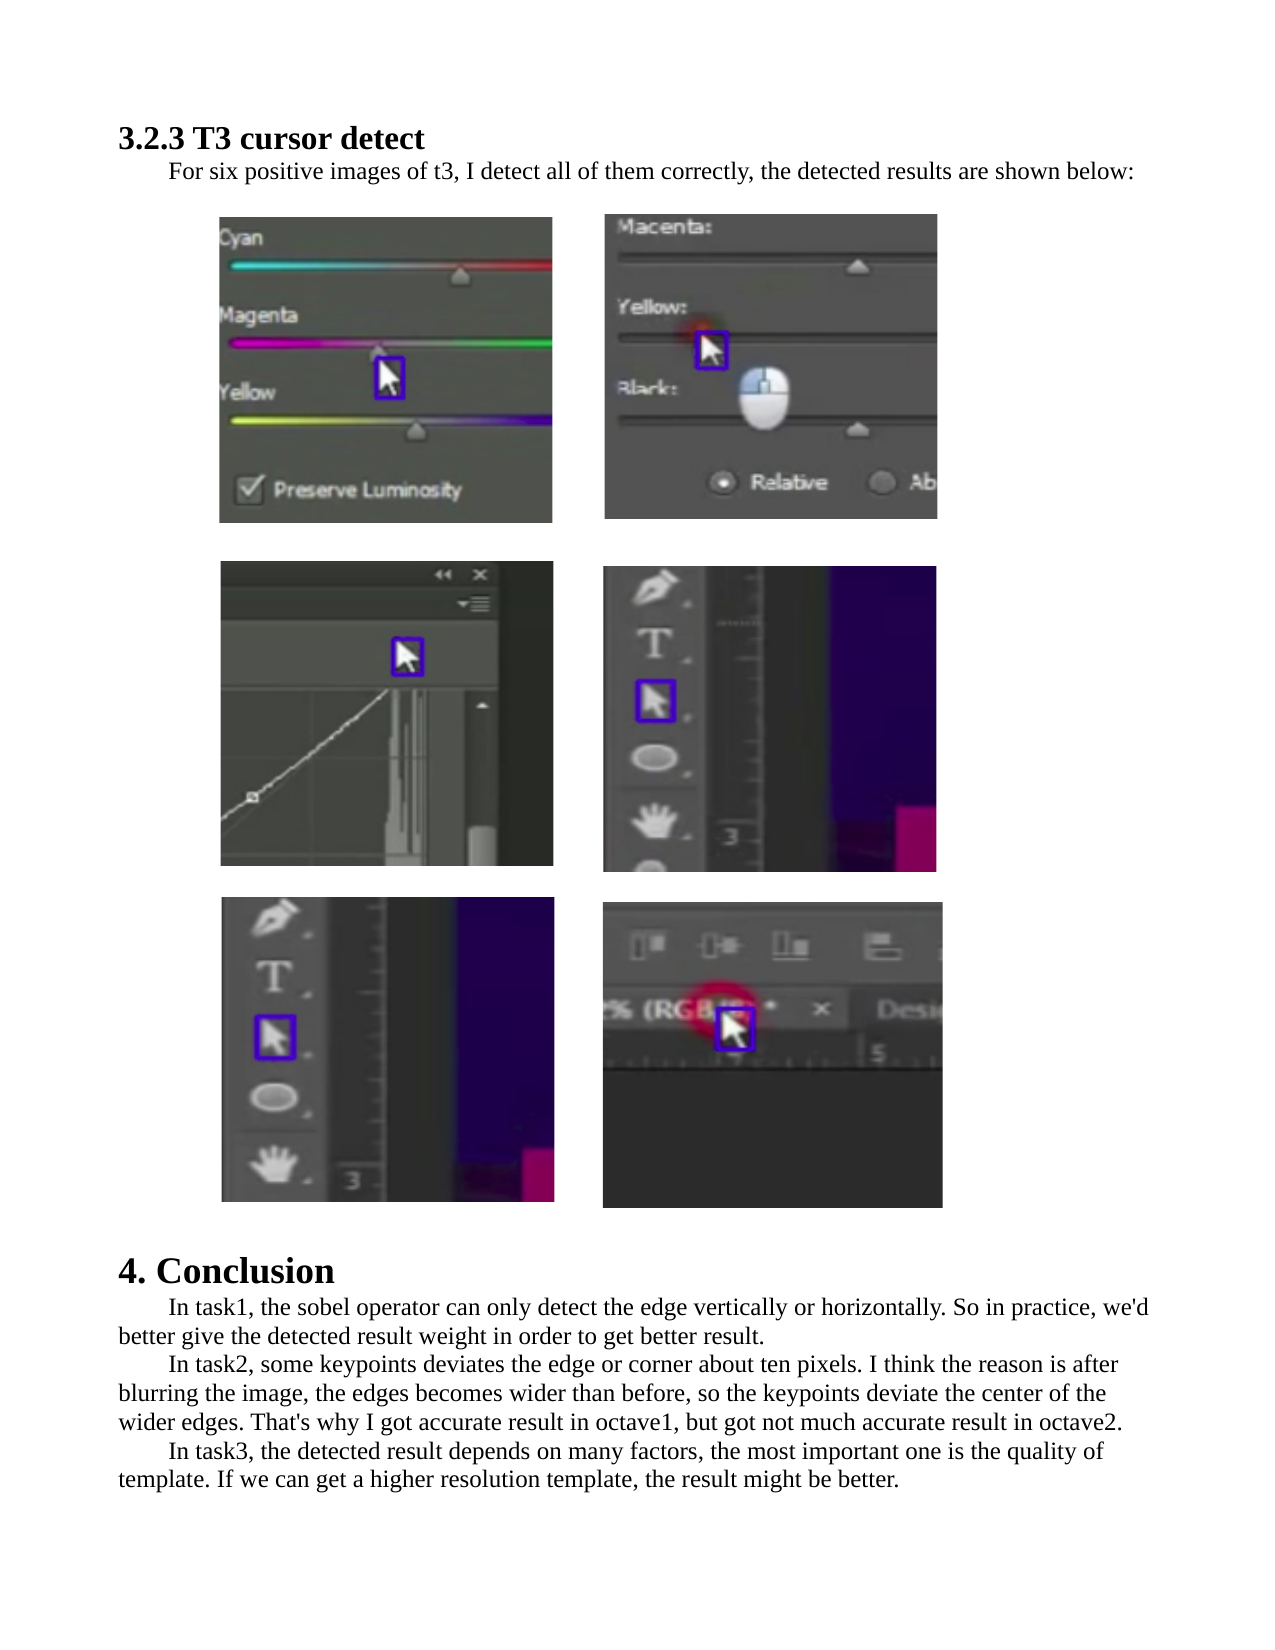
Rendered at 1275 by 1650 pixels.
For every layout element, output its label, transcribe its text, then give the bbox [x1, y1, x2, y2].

picture [602, 902, 943, 1208]
picture [604, 214, 938, 519]
text In task1, the sobel operator can only detect the edge vertically or horizontally. So in practice, we'd better give the detected result weight in order to get better result. [118, 1292, 1157, 1349]
text 4. Conclusion [118, 1249, 1157, 1292]
picture [220, 561, 554, 866]
text For six positive images of t3, I detect all of them correctly, the detected results are shown below: [118, 156, 1157, 185]
text In task2, some keypoints deviates the edge or corner about ten pixels. I think the reason is after blurring the image, the edges becomes wider than before, so the keypoints deviate the center of the wider edges. That's why I got accurate result in octave1, but got not much accurate result in octave2. [118, 1349, 1157, 1436]
picture [221, 897, 555, 1202]
picture [603, 566, 937, 872]
text In task3, the detected result depends on many factors, the most important one is the quality of template. If we can get a higher resolution template, the result might be better. [118, 1436, 1157, 1493]
picture [219, 217, 553, 523]
text 3.2.3 T3 cursor detect [118, 118, 1157, 156]
